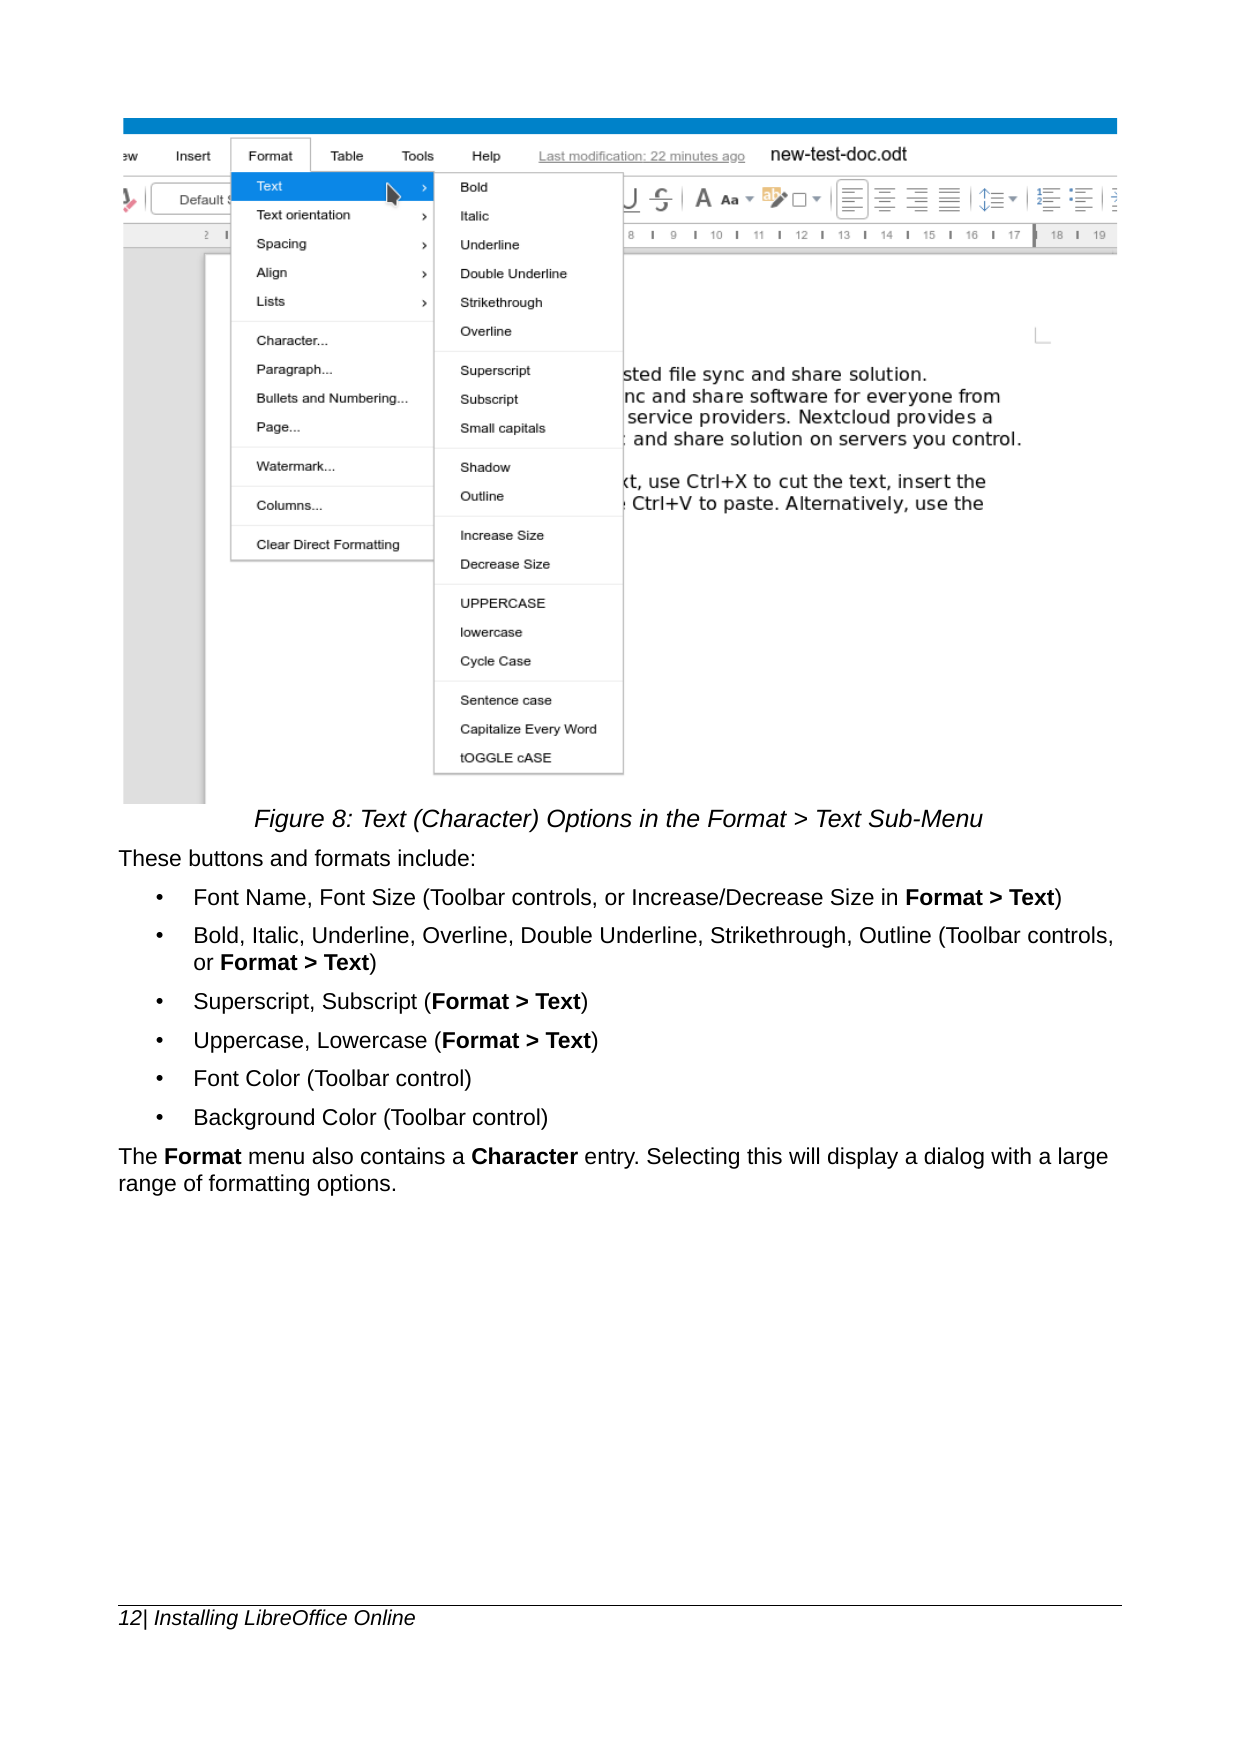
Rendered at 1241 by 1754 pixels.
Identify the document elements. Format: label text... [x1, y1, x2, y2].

picture [123, 135, 1118, 804]
text Figure 8: Text (Character) Options in the Format > Text Sub-Menu [118, 118, 1122, 833]
text The Format menu also contains a Character entry. Selecting this will display a dialog with a large range of formatting options. [118, 1143, 1122, 1196]
list Bold, Italic, Underline, Overline, Double Underline, Strikethrough, Outline (Toolbar controls, or Format > Text) [156, 922, 1122, 975]
text These buttons and formats include: [118, 845, 1122, 871]
list Superscript, Subscript (Format > Text) [156, 988, 1122, 1014]
list Uppercase, Lowercase (Format > Text) [156, 1027, 1122, 1053]
list Font Color (Toolbar control) [156, 1065, 1122, 1092]
list Background Color (Toolbar control) [156, 1104, 1122, 1131]
list Font Name, Font Size (Toolbar controls, or Increase/Decrease Size in Format > Text) [156, 884, 1122, 910]
picture [123, 118, 1118, 132]
